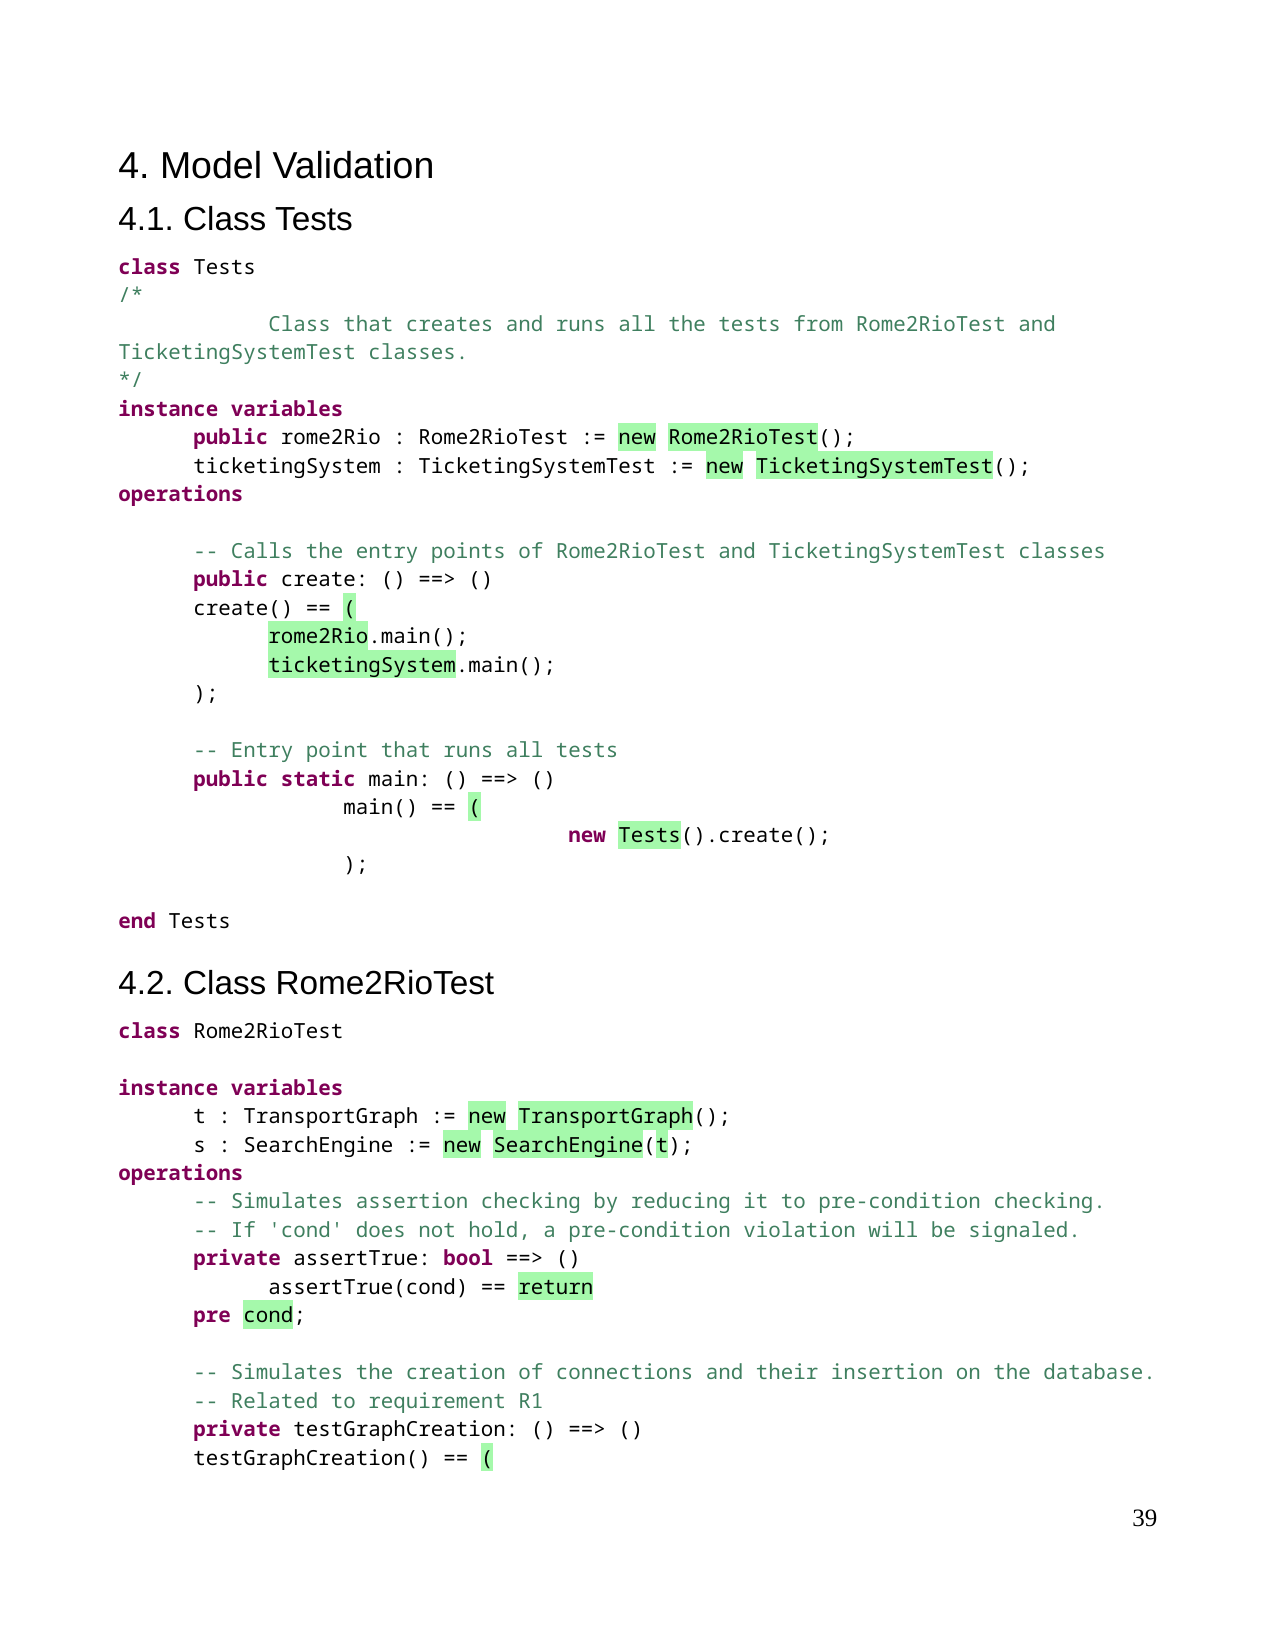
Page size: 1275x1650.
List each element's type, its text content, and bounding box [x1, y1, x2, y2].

text Class that creates and runs all the tests from Rome2RioTest and TicketingSystemTest classes. [118, 309, 1157, 366]
text public static main: () ==> () [118, 764, 1157, 792]
subtitle 4.1. Class Tests [118, 199, 1157, 237]
text private assertTrue: bool ==> () [118, 1243, 1157, 1272]
text /* [118, 280, 1157, 309]
subtitle 4. Model Validation [118, 143, 1157, 186]
text -- Related to requirement R1 [118, 1386, 1157, 1414]
text public create: () ==> () [118, 564, 1157, 593]
text end Tests [118, 906, 1157, 934]
text instance variables [118, 1073, 1157, 1101]
text create() == ( [118, 593, 1157, 621]
text rome2Rio.main(); [118, 621, 1157, 650]
text private testGraphCreation: () ==> () [118, 1414, 1157, 1443]
text t : TransportGraph := new TransportGraph(); [118, 1101, 1157, 1130]
text class Rome2RioTest [118, 1016, 1157, 1044]
text main() == ( [118, 792, 1157, 821]
text testGraphCreation() == ( [118, 1443, 1157, 1471]
text -- Calls the entry points of Rome2RioTest and TicketingSystemTest classes [118, 536, 1157, 564]
text */ [118, 366, 1157, 394]
text -- Entry point that runs all tests [118, 735, 1157, 764]
text ticketingSystem.main(); [118, 650, 1157, 678]
text operations [118, 479, 1157, 508]
text s : SearchEngine := new SearchEngine(t); [118, 1130, 1157, 1158]
text -- Simulates assertion checking by reducing it to pre-condition checking. [118, 1187, 1157, 1215]
text pre cond; [118, 1300, 1157, 1329]
text public rome2Rio : Rome2RioTest := new Rome2RioTest(); [118, 422, 1157, 451]
text assertTrue(cond) == return [118, 1272, 1157, 1300]
text class Tests [118, 252, 1157, 280]
text -- Simulates the creation of connections and their insertion on the database. [118, 1357, 1157, 1386]
subtitle 4.2. Class Rome2RioTest [118, 963, 1157, 1001]
text ); [118, 849, 1157, 877]
text ); [118, 678, 1157, 707]
text -- If 'cond' does not hold, a pre-condition violation will be signaled. [118, 1215, 1157, 1243]
text instance variables [118, 394, 1157, 422]
text new Tests().create(); [118, 821, 1157, 849]
text operations [118, 1158, 1157, 1187]
text ticketingSystem : TicketingSystemTest := new TicketingSystemTest(); [118, 451, 1157, 479]
